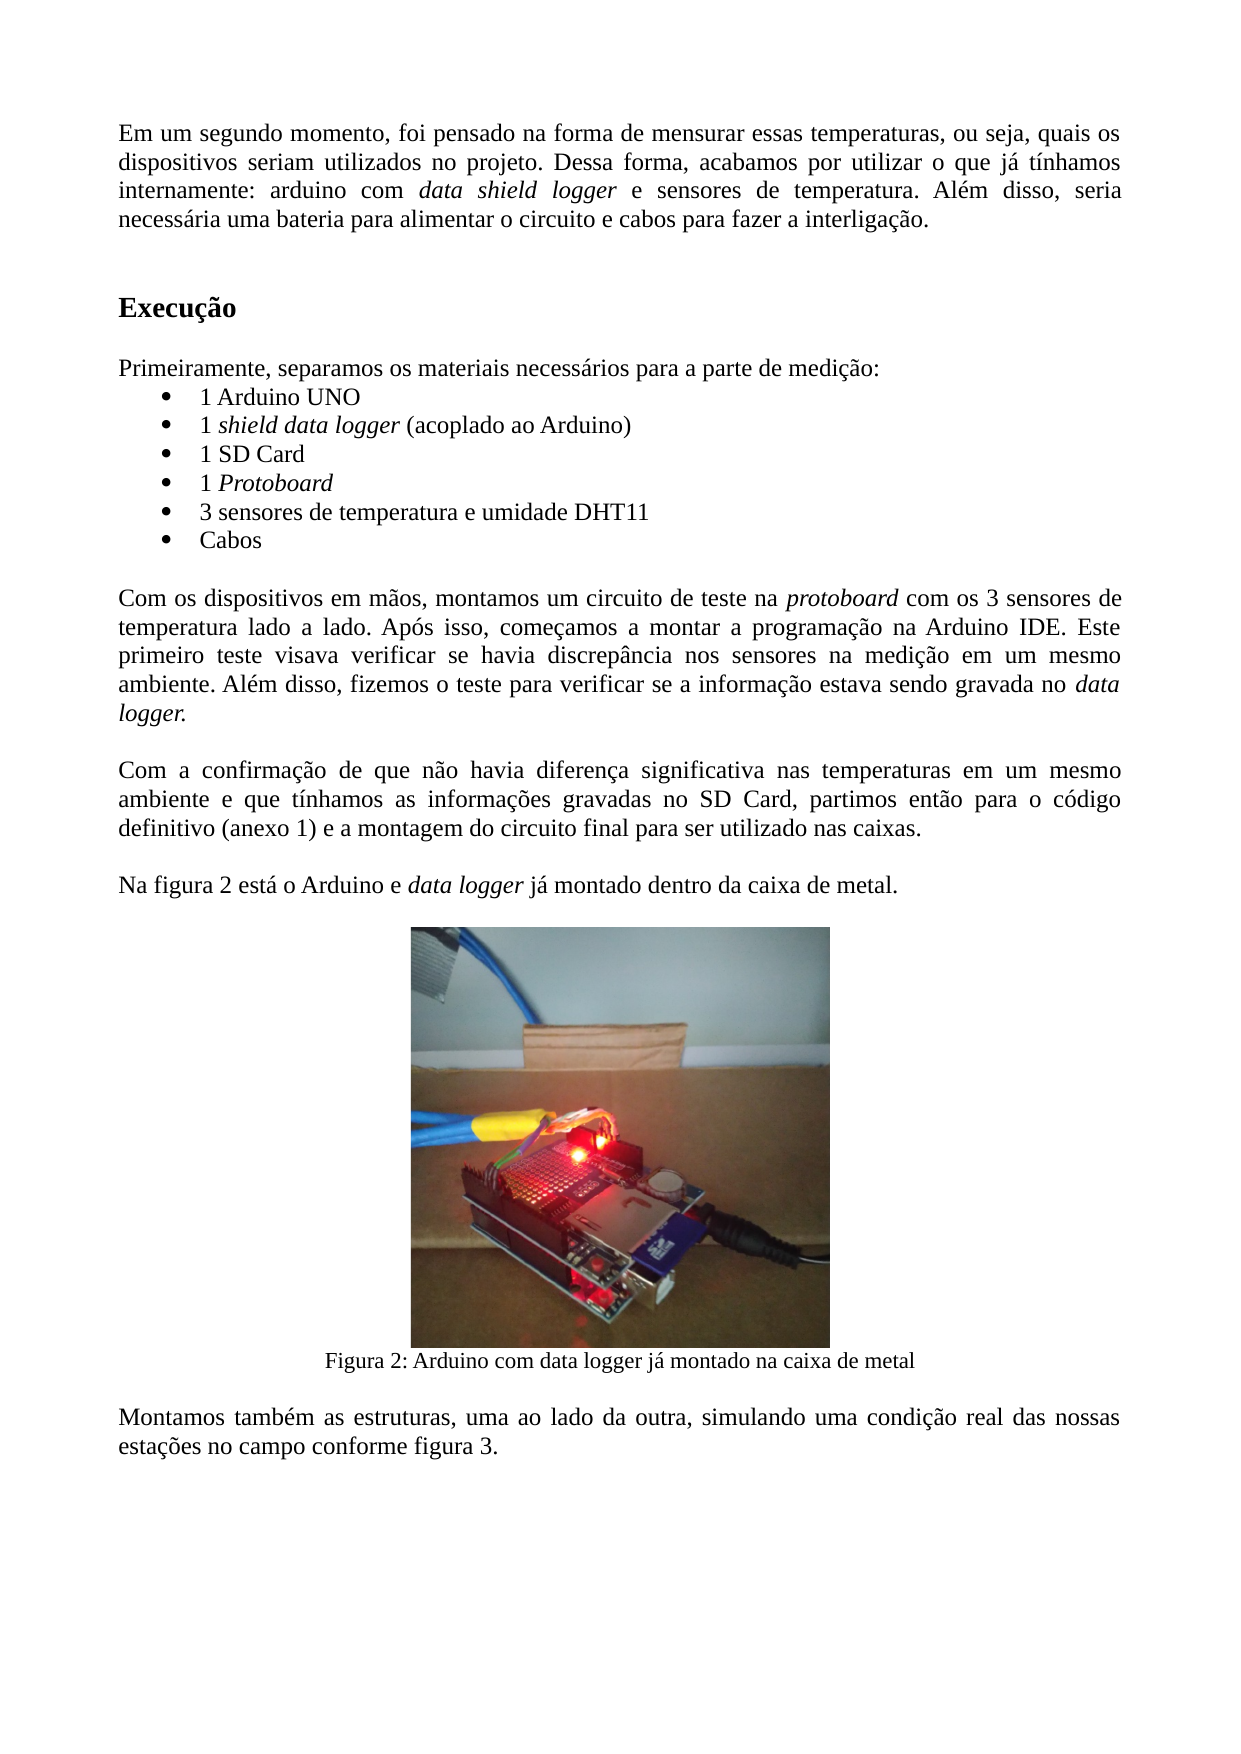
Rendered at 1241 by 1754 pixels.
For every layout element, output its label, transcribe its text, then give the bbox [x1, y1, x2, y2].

list 1 Protoboard [162, 468, 1122, 497]
text Execução [118, 291, 1122, 324]
list 1 SD Card [162, 439, 1122, 468]
text Com a confirmação de que não havia diferença significativa nas temperaturas em um mesmo ambiente e que tínhamos as informações gravadas no SD Card, partimos então para o código definitivo (anexo 1) e a montagem do circuito final para ser utilizado nas caixas. [118, 755, 1122, 842]
list Cabos [162, 525, 1122, 554]
list 1 shield data logger (acoplado ao Arduino) [162, 410, 1122, 439]
text Com os dispositivos em mãos, montamos um circuito de teste na protoboard com os 3 sensores de temperatura lado a lado. Após isso, começamos a montar a programação na Arduino IDE. Este primeiro teste visava verificar se havia discrepância nos sensores na medição em um mesmo ambiente. Além disso, fizemos o teste para verificar se a informação estava sendo gravada no data logger. [118, 583, 1122, 727]
text Na figura 2 está o Arduino e data logger já montado dentro da caixa de metal. [118, 870, 1122, 899]
text Figura 2: Arduino com data logger já montado na caixa de metal [118, 1347, 1122, 1374]
list 1 Arduino UNO [162, 382, 1122, 410]
text Em um segundo momento, foi pensado na forma de mensurar essas temperaturas, ou seja, quais os dispositivos seriam utilizados no projeto. Dessa forma, acabamos por utilizar o que já tínhamos internamente: arduino com data shield logger e sensores de temperatura. Além disso, seria necessária uma bateria para alimentar o circuito e cabos para fazer a interligação. [118, 118, 1122, 233]
text Primeiramente, separamos os materiais necessários para a parte de medição: [118, 353, 1122, 382]
text Montamos também as estruturas, uma ao lado da outra, simulando uma condição real das nossas estações no campo conforme figura 3. [118, 1402, 1122, 1460]
list 3 sensores de temperatura e umidade DHT11 [162, 497, 1122, 525]
